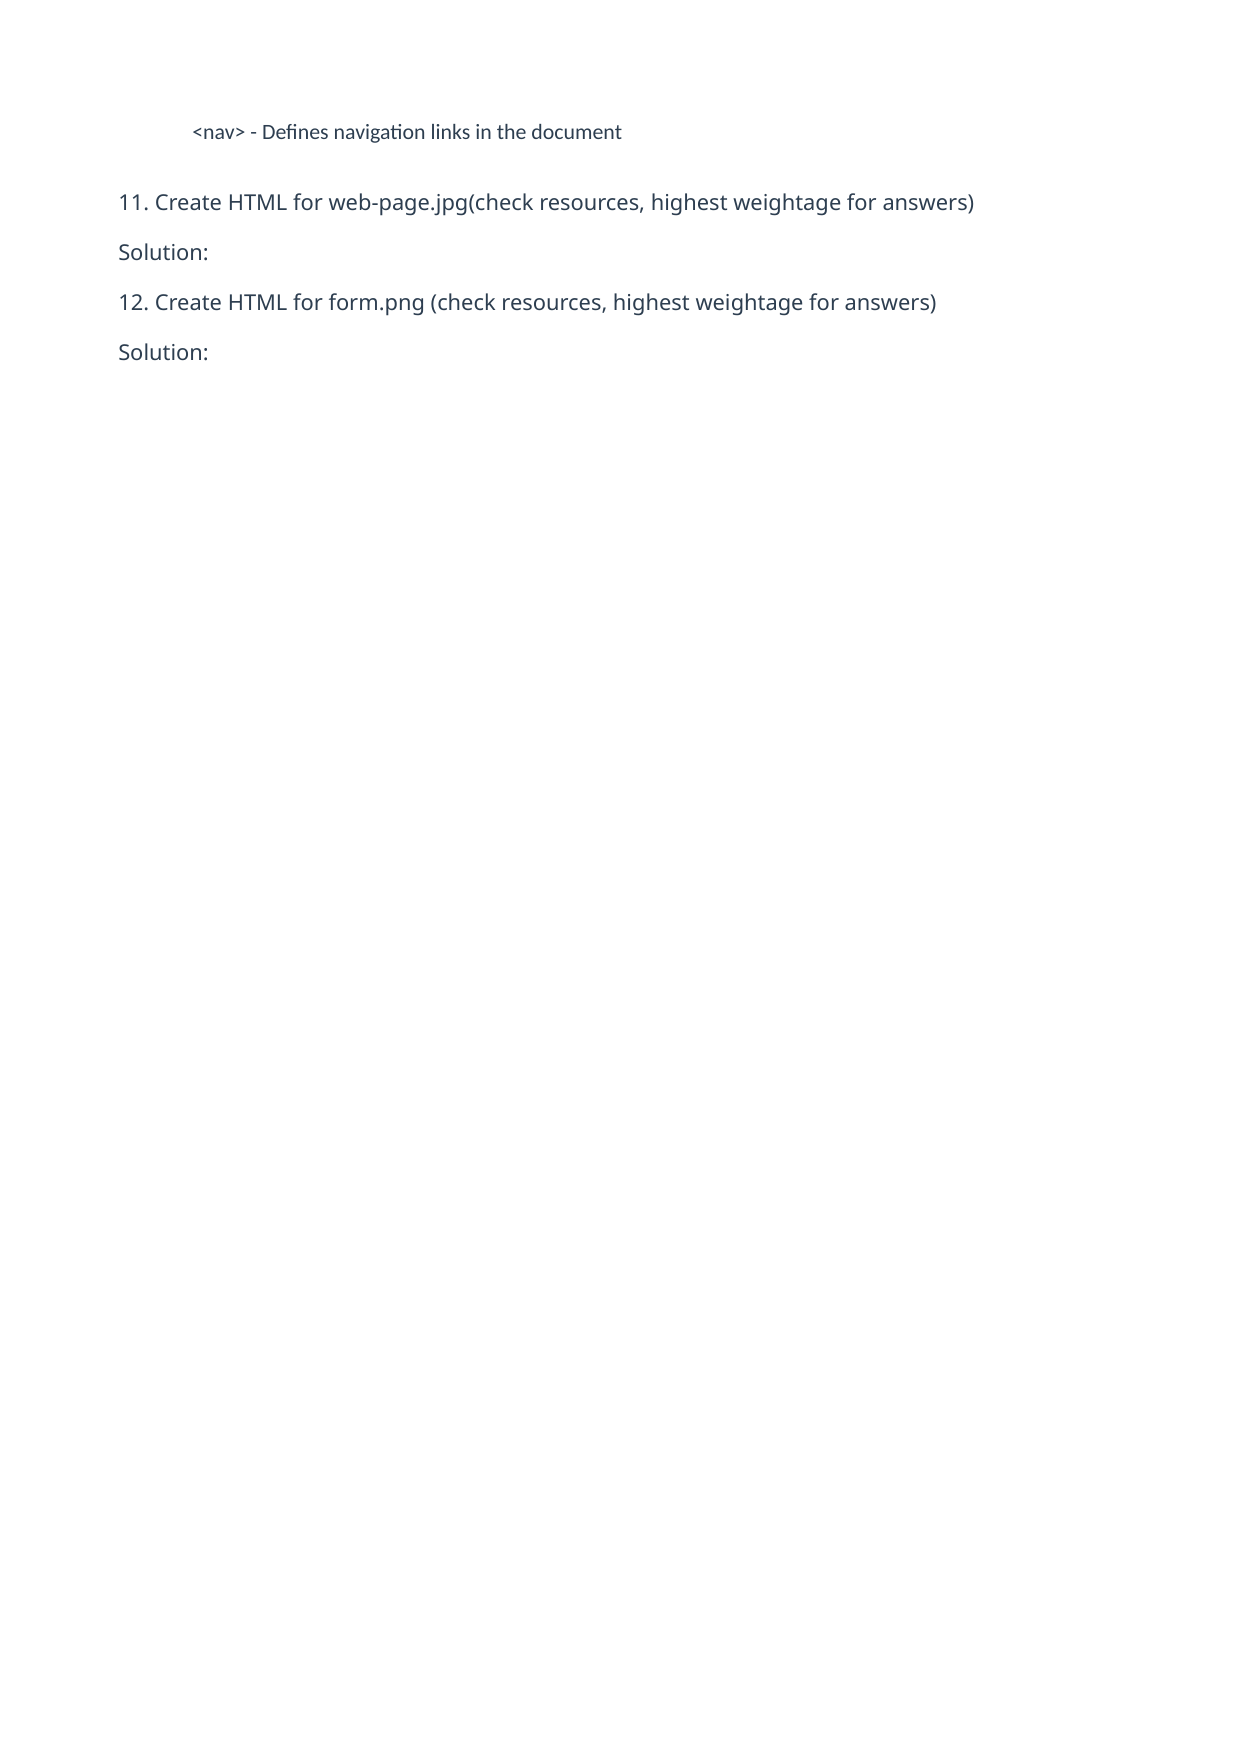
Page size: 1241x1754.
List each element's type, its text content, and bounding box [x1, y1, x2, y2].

text 11. Create HTML for web-page.jpg(check resources, highest weightage for answers) [118, 187, 1122, 217]
title <nav> - Defines navigation links in the document [192, 118, 1122, 145]
text Solution: [118, 336, 1122, 366]
text Solution: [118, 237, 1122, 267]
text 12. Create HTML for form.png (check resources, highest weightage for answers) [118, 287, 1122, 316]
